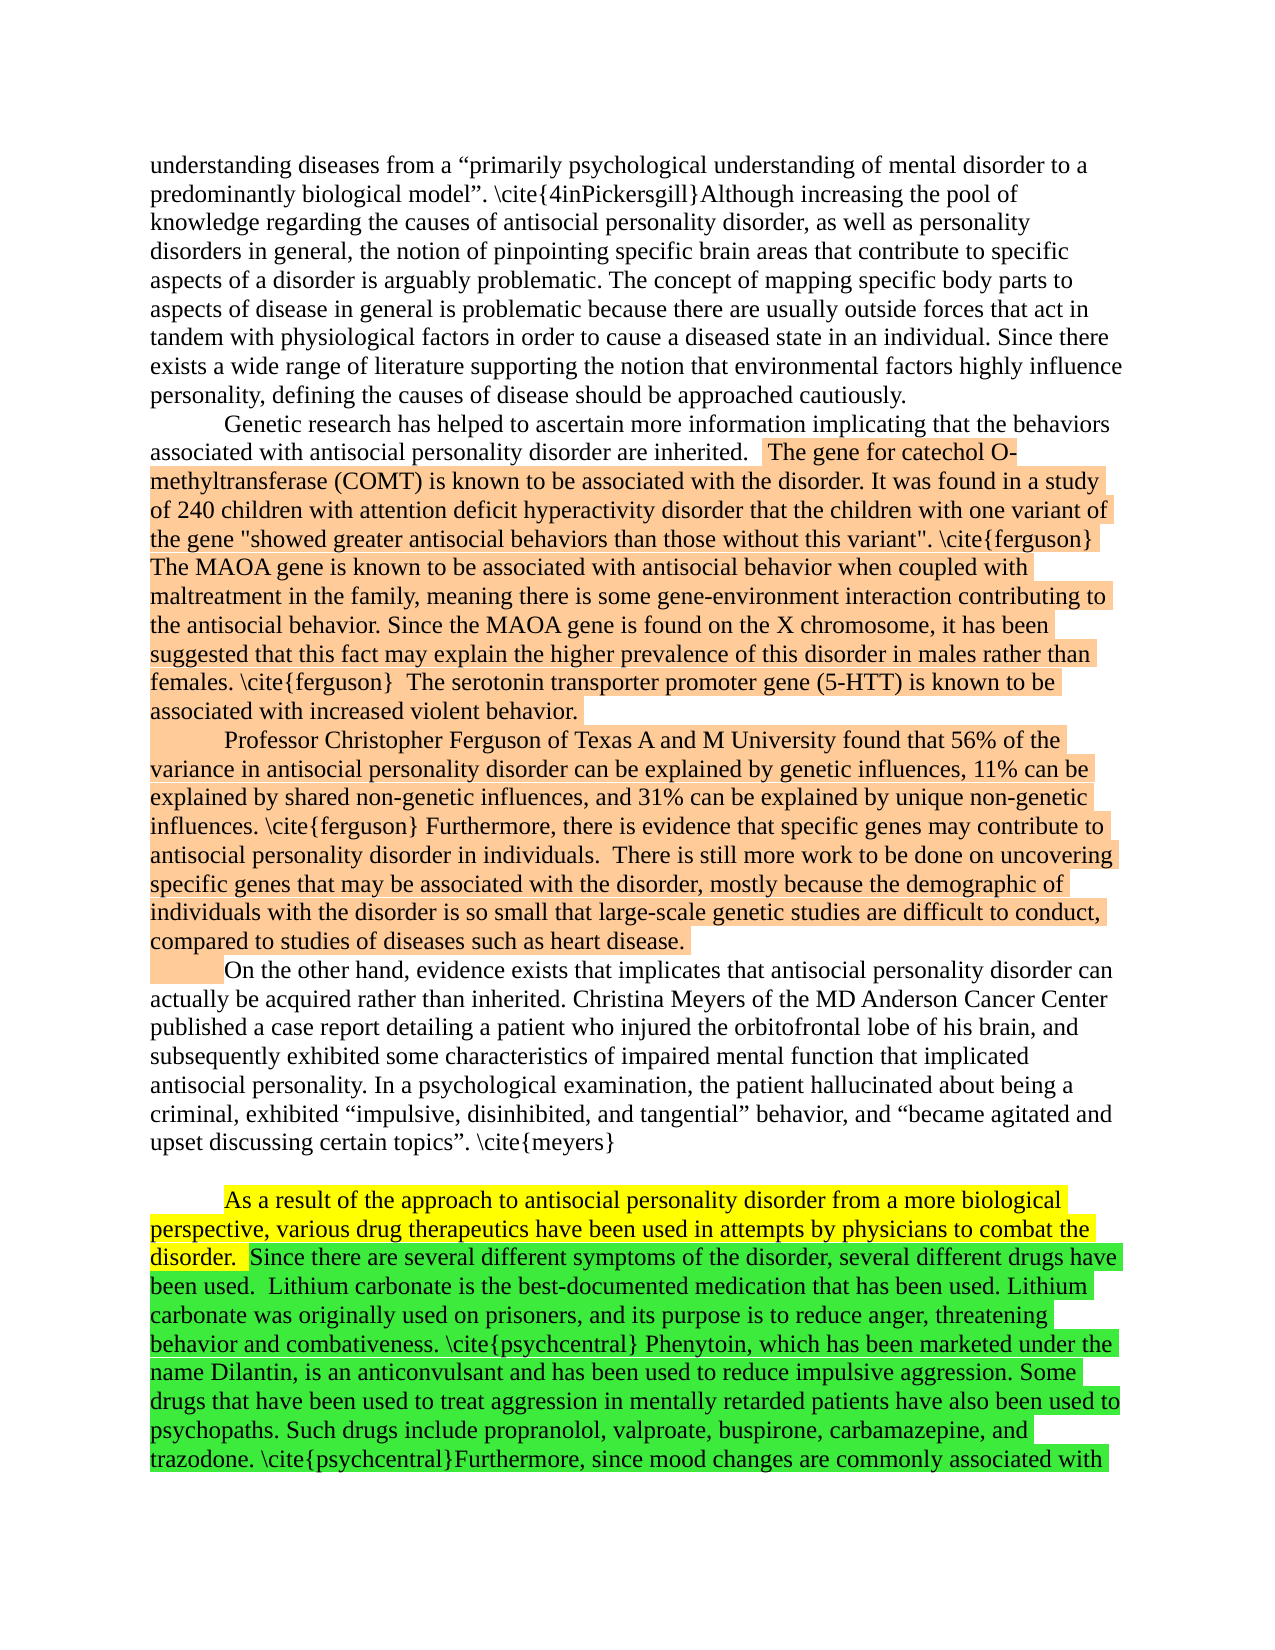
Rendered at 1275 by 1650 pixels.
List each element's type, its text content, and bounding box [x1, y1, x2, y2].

text Professor Christopher Ferguson of Texas A and M University found that 56% of the variance in antisocial personality disorder can be explained by genetic influences, 11% can be explained by shared non-genetic influences, and 31% can be explained by unique non-genetic influences. \cite{ferguson} Furthermore, there is evidence that specific genes may contribute to antisocial personality disorder in individuals. There is still more work to be done on uncovering specific genes that may be associated with the disorder, mostly because the demographic of individuals with the disorder is so small that large-scale genetic studies are difficult to conduct, compared to studies of diseases such as heart disease. [150, 725, 1125, 955]
text On the other hand, evidence exists that implicates that antisocial personality disorder can actually be acquired rather than inherited. Christina Meyers of the MD Anderson Cancer Center published a case report detailing a patient who injured the orbitofrontal lobe of his brain, and subsequently exhibited some characteristics of impaired mental function that implicated antisocial personality. In a psychological examination, the patient hallucinated about being a criminal, exhibited “impulsive, disinhibited, and tangential” behavior, and “became agitated and upset discussing certain topics”. \cite{meyers} [150, 955, 1125, 1156]
text understanding diseases from a “primarily psychological understanding of mental disorder to a predominantly biological model”. \cite{4inPickersgill}Although increasing the pool of knowledge regarding the causes of antisocial personality disorder, as well as personality disorders in general, the notion of pinpointing specific brain areas that contribute to specific aspects of a disorder is arguably problematic. The concept of mapping specific body parts to aspects of disease in general is problematic because there are usually outside forces that act in tandem with physiological factors in order to cause a diseased state in an individual. Since there exists a wide range of literature supporting the notion that environmental factors highly influence personality, defining the causes of disease should be approached cautiously. [150, 150, 1125, 409]
text Genetic research has helped to ascertain more information implicating that the behaviors associated with antisocial personality disorder are inherited. The gene for catechol O-methyltransferase (COMT) is known to be associated with the disorder. It was found in a study of 240 children with attention deficit hyperactivity disorder that the children with one variant of the gene "showed greater antisocial behaviors than those without this variant". \cite{ferguson} The MAOA gene is known to be associated with antisocial behavior when coupled with maltreatment in the family, meaning there is some gene-environment interaction contributing to the antisocial behavior. Since the MAOA gene is found on the X chromosome, it has been suggested that this fact may explain the higher prevalence of this disorder in males rather than females. \cite{ferguson} The serotonin transporter promoter gene (5-HTT) is known to be associated with increased violent behavior. [150, 409, 1125, 725]
text As a result of the approach to antisocial personality disorder from a more biological perspective, various drug therapeutics have been used in attempts by physicians to combat the disorder. Since there are several different symptoms of the disorder, several different drugs have been used. Lithium carbonate is the best-documented medication that has been used. Lithium carbonate was originally used on prisoners, and its purpose is to reduce anger, threatening behavior and combativeness. \cite{psychcentral} Phenytoin, which has been marketed under the name Dilantin, is an anticonvulsant and has been used to reduce impulsive aggression. Some drugs that have been used to treat aggression in mentally retarded patients have also been used to psychopaths. Such drugs include propranolol, valproate, buspirone, carbamazepine, and trazodone. \cite{psychcentral}Furthermore, since mood changes are commonly associated with [150, 1185, 1125, 1472]
